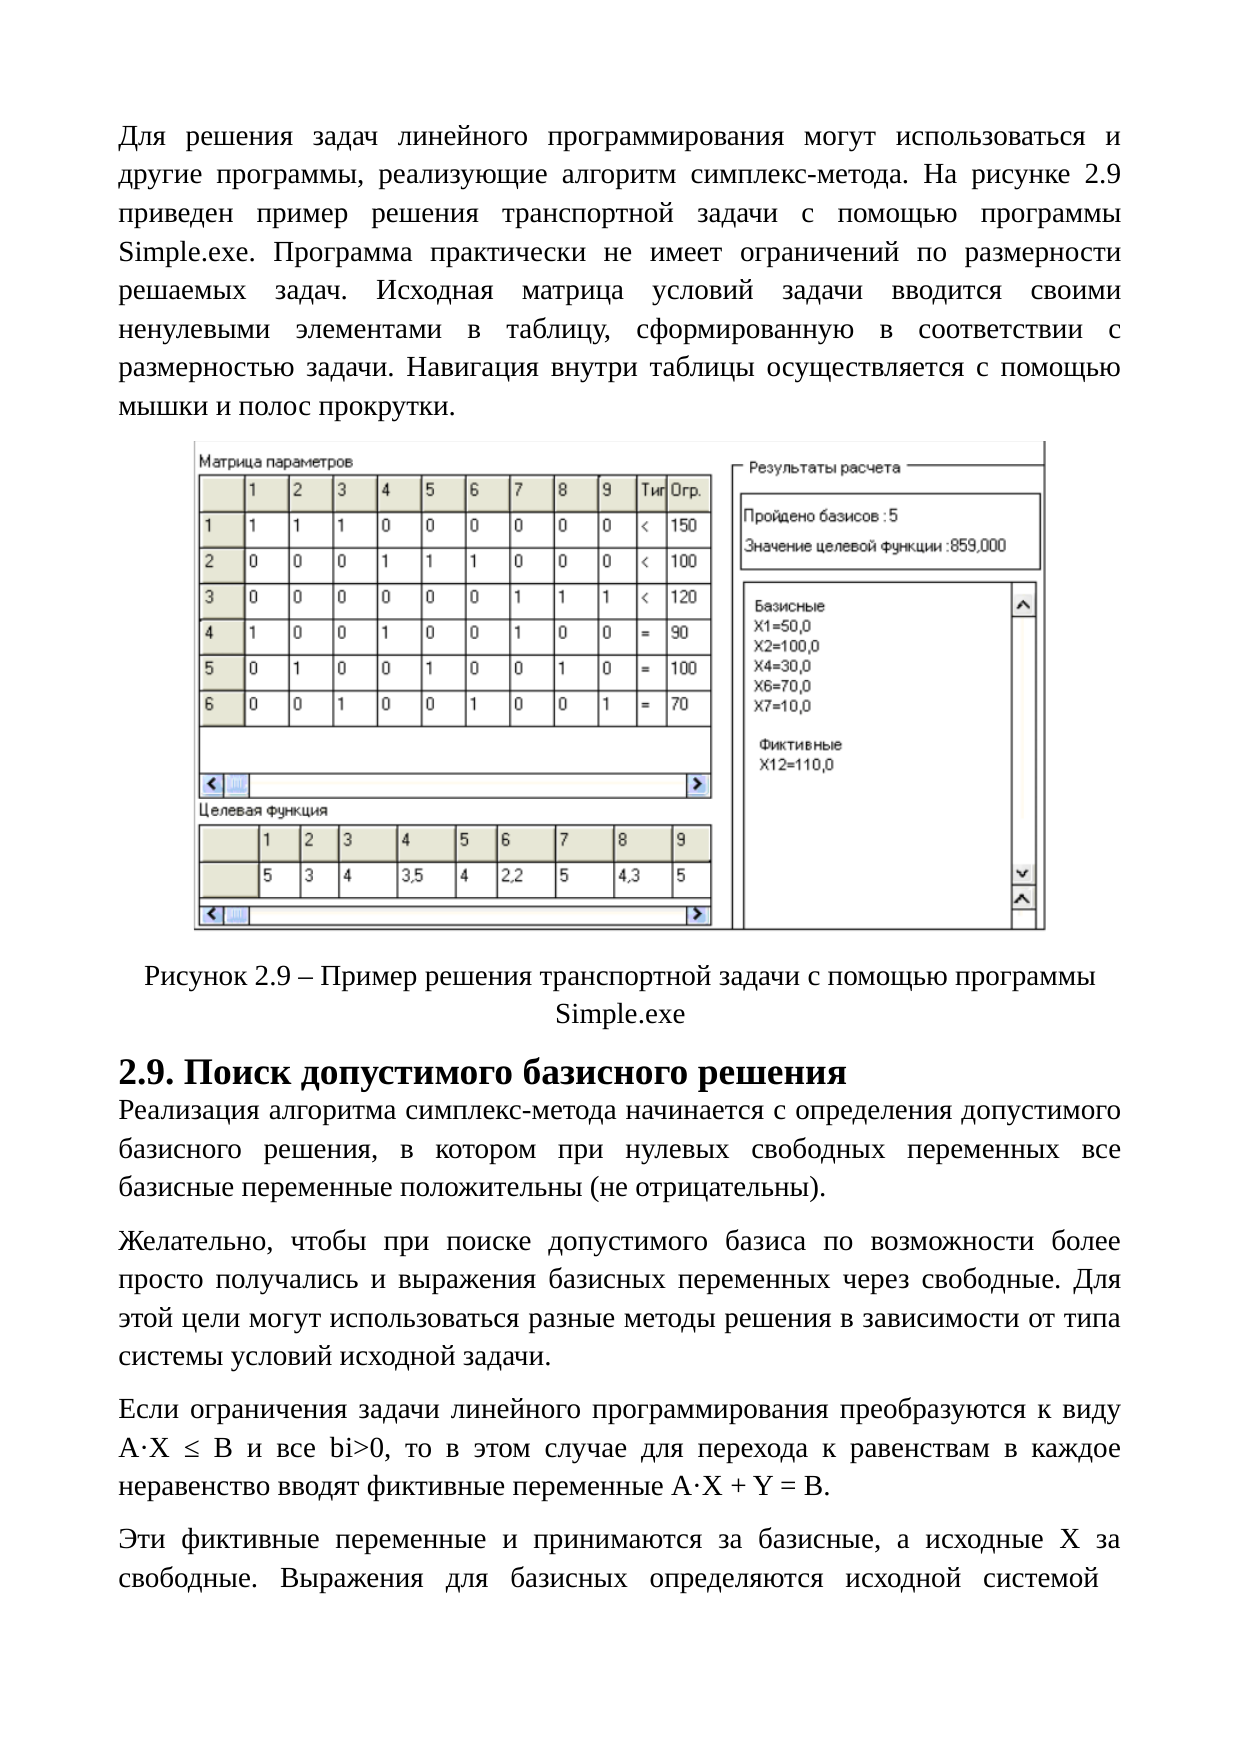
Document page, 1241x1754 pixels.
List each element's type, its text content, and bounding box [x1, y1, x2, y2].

text Желательно, чтобы при поиске допустимого базиса по возможности более просто получались и выражения базисных переменных через свободные. Для этой цели могут использоваться разные методы решения в зависимости от типа системы условий исходной задачи. [118, 1223, 1122, 1372]
subtitle 2.9. Поиск допустимого базисного решения [118, 1049, 1122, 1092]
text Реализация алгоритма симплекс-метода начинается с определения допустимого базисного решения, в котором при нулевых свободных переменных все базисные переменные положительны (не отрицательны). [118, 1092, 1122, 1203]
text Для решения задач линейного программирования могут использоваться и другие программы, реализующие алгоритм симплекс-метода. На рисунке 2.9 приведен пример решения транспортной задачи с помощью программы Simple.exe. Программа практически не имеет ограничений по размерности решаемых задач. Исходная матрица условий задачи вводится своими ненулевыми элементами в таблицу, сформированную в соответствии с размерностью задачи. Навигация внутри таблицы осуществляется с помощью мышки и полос прокрутки. [118, 118, 1122, 421]
text Рисунок 2.9 – Пример решения транспортной задачи с помощью программы Simple.exe [118, 441, 1122, 1030]
picture [193, 441, 1047, 953]
text Эти фиктивные переменные и принимаются за базисные, а исходные X за свободные. Выражения для базисных определяются исходной системой [118, 1522, 1122, 1594]
text Если ограничения задачи линейного программирования преобразуются к виду A·X ≤ B и все bi>0, то в этом случае для перехода к равенствам в каждое неравенство вводят фиктивные переменные A·X + Y = B. [118, 1391, 1122, 1502]
